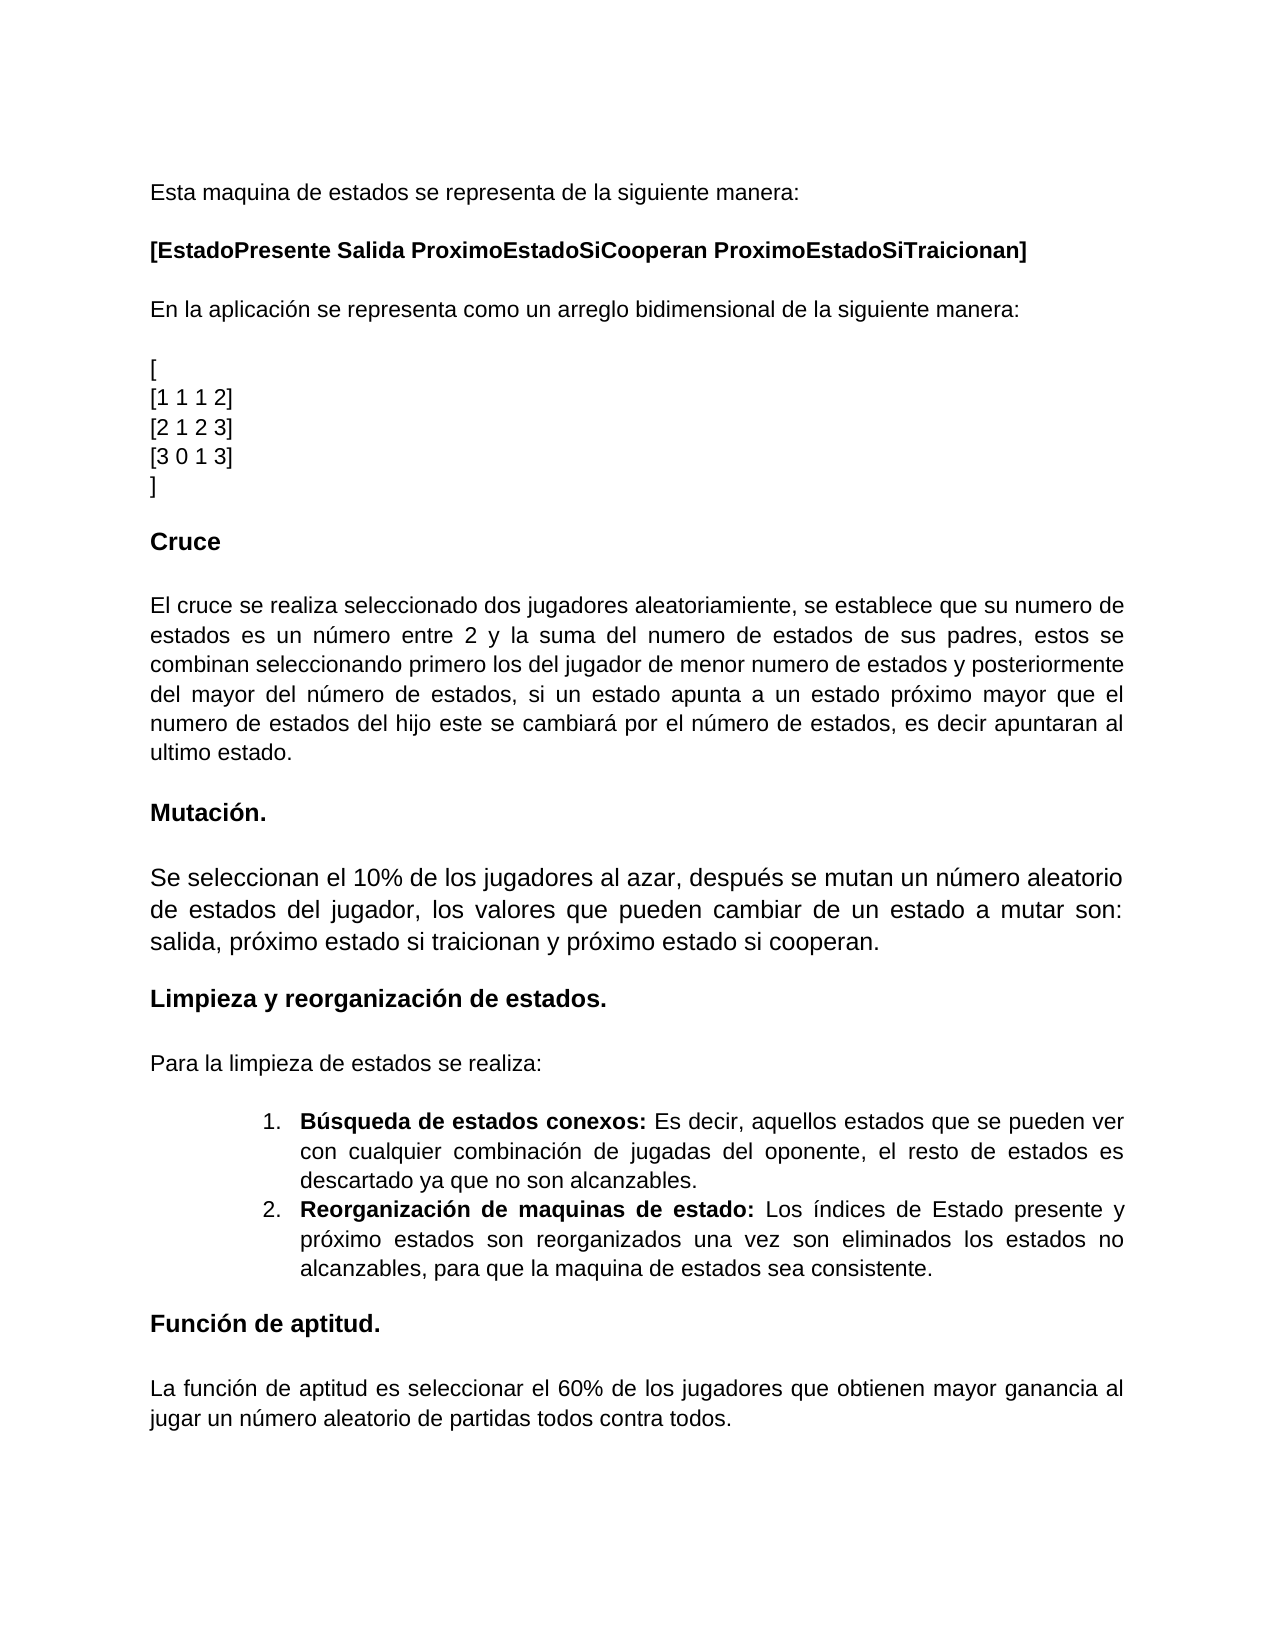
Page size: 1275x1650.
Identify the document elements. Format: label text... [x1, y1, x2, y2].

text En la aplicación se representa como un arreglo bidimensional de la siguiente manera: [150, 297, 1125, 322]
text [2 1 2 3] [150, 414, 1125, 440]
subtitle Limpieza y reorganización de estados. [150, 984, 1125, 1012]
subtitle Cruce [150, 527, 1125, 555]
text El cruce se realiza seleccionado dos jugadores aleatoriamiente, se establece que su numero de estados es un número entre 2 y la suma del numero de estados de sus padres, estos se combinan seleccionando primero los del jugador de menor numero de estados y posteriormente del mayor del número de estados, si un estado apunta a un estado próximo mayor que el numero de estados del hijo este se cambiará por el número de estados, es decir apuntaran al ultimo estado. [150, 593, 1125, 766]
text [1 1 1 2] [150, 385, 1125, 411]
text [ [150, 356, 1125, 381]
text Esta maquina de estados se representa de la siguiente manera: [150, 179, 1125, 205]
text Mutación. [150, 769, 1125, 827]
text [3 0 1 3] [150, 444, 1125, 469]
list Búsqueda de estados conexos: Es decir, aquellos estados que se pueden ver con cualquier combinación de jugadas del oponente, el resto de estados es descartado ya que no son alcanzables. [262, 1109, 1125, 1193]
text Para la limpieza de estados se realiza: [150, 1050, 1125, 1076]
subtitle Función de aptitud. [150, 1310, 1125, 1338]
text ] [150, 473, 1125, 499]
text La función de aptitud es seleccionar el 60% de los jugadores que obtienen mayor ganancia al jugar un número aleatorio de partidas todos contra todos. [150, 1376, 1125, 1431]
list Reorganización de maquinas de estado: Los índices de Estado presente y próximo estados son reorganizados una vez son eliminados los estados no alcanzables, para que la maquina de estados sea consistente. [262, 1197, 1125, 1281]
text Se seleccionan el 10% de los jugadores al azar, después se mutan un número aleatorio de estados del jugador, los valores que pueden cambiar de un estado a mutar son: salida, próximo estado si traicionan y próximo estado si cooperan. [150, 863, 1125, 955]
text [EstadoPresente Salida ProximoEstadoSiCooperan ProximoEstadoSiTraicionan] [150, 238, 1125, 264]
